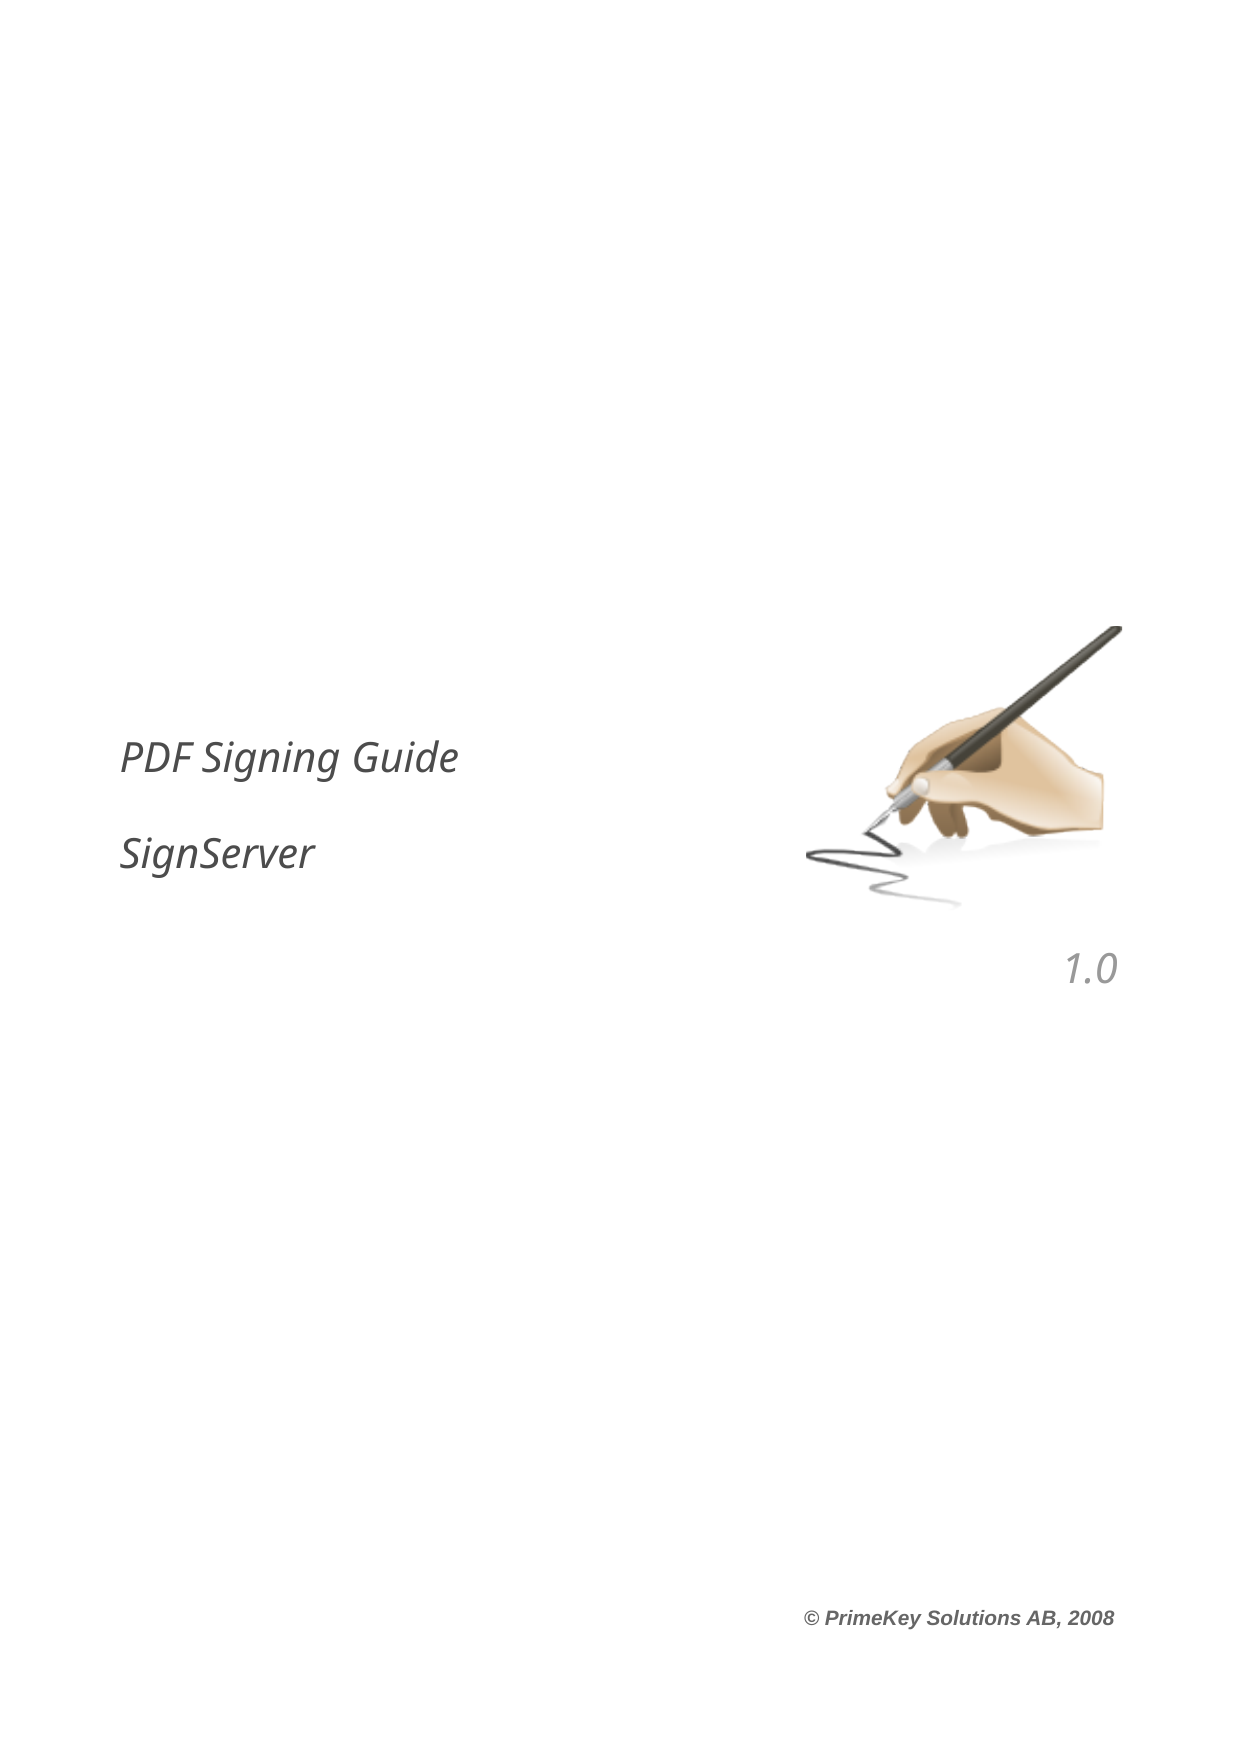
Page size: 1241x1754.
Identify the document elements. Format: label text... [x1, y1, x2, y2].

picture [806, 626, 1123, 915]
subtitle 1.0 [465, 939, 1122, 996]
text © PrimeKey Solutions AB, 2008 [118, 1605, 1122, 1629]
subtitle SignServer [119, 824, 776, 881]
subtitle PDF Signing Guide [119, 728, 776, 785]
